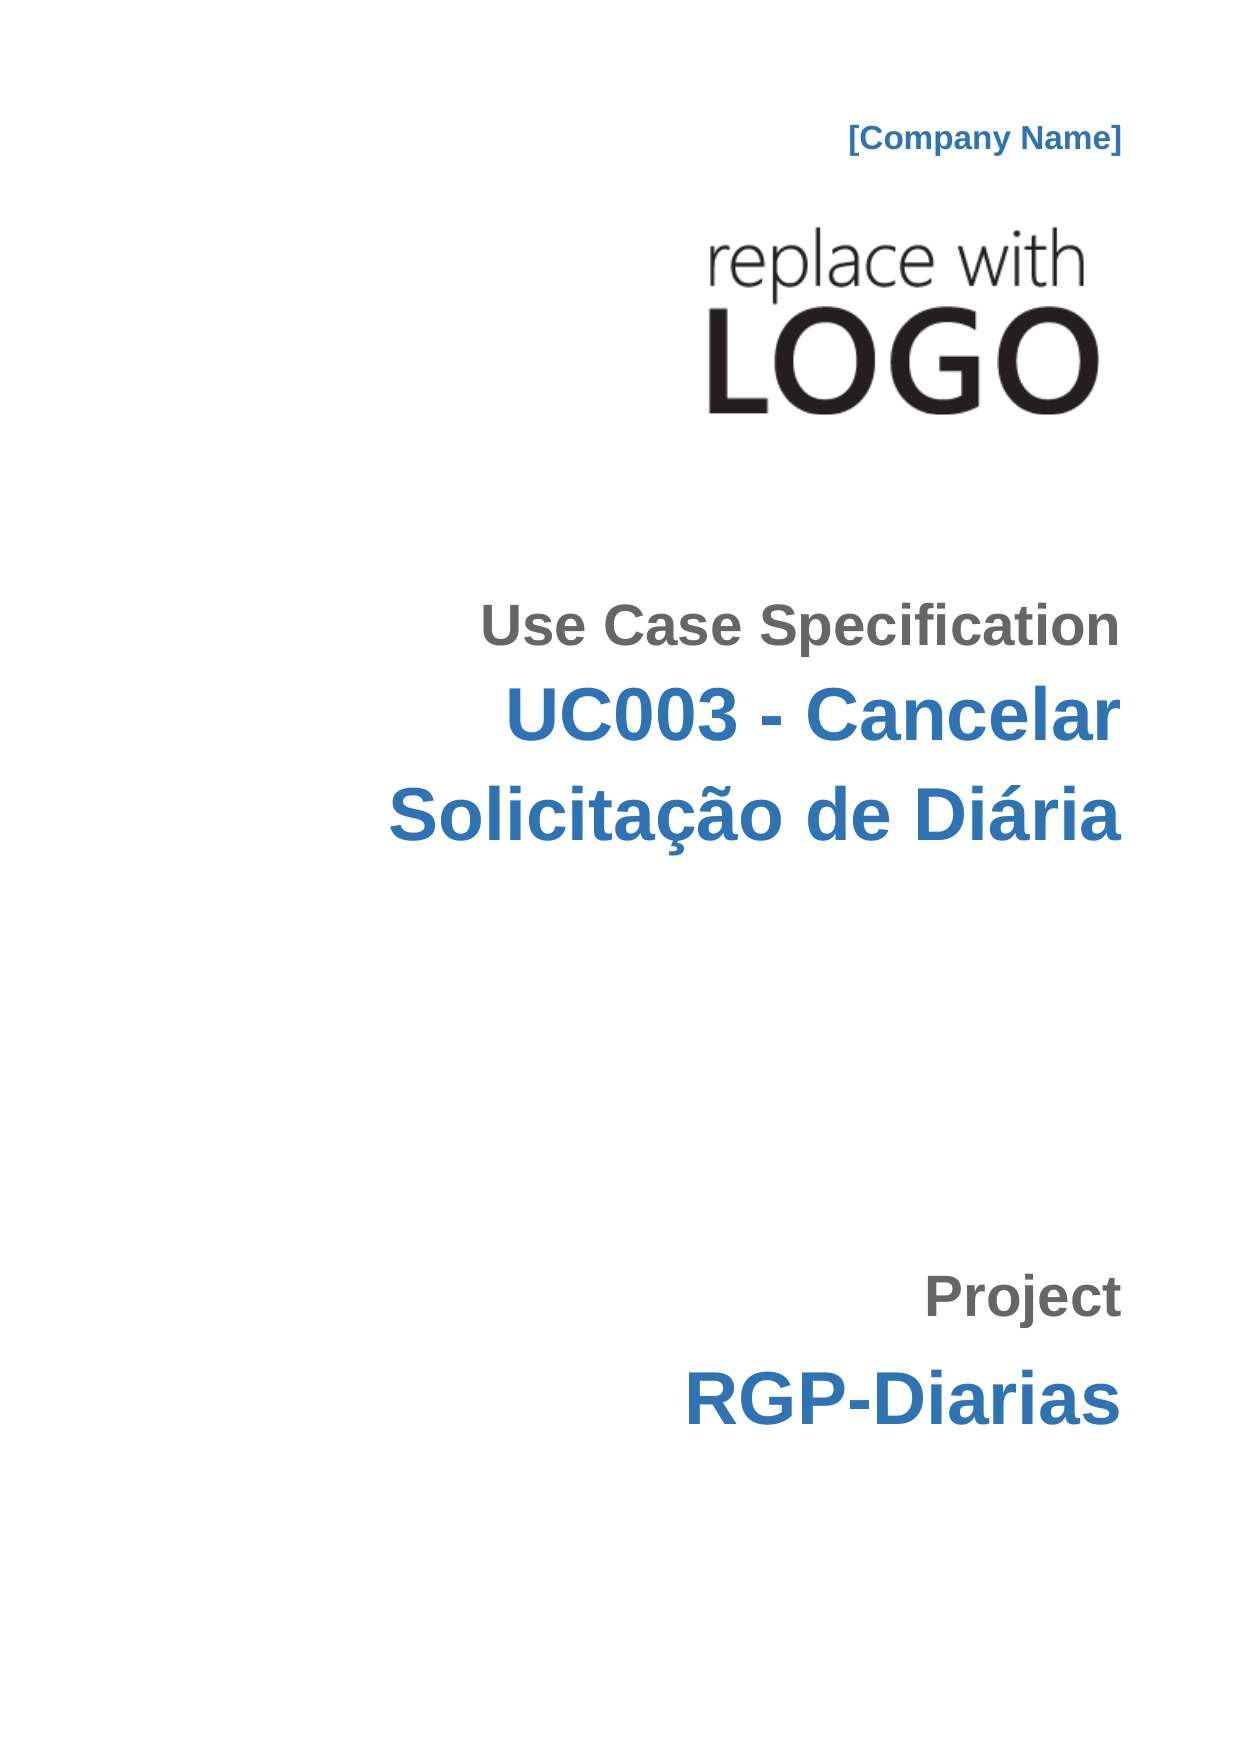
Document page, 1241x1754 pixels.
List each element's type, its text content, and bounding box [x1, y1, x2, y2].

picture [687, 206, 1123, 445]
title Use Case Specification [118, 591, 1122, 658]
title RGP-Diarias [118, 1354, 1122, 1440]
title Project [118, 1262, 1122, 1329]
text UC003 - Cancelar Solicitação de Diária [118, 670, 1122, 856]
text [Company Name] [118, 118, 1122, 157]
